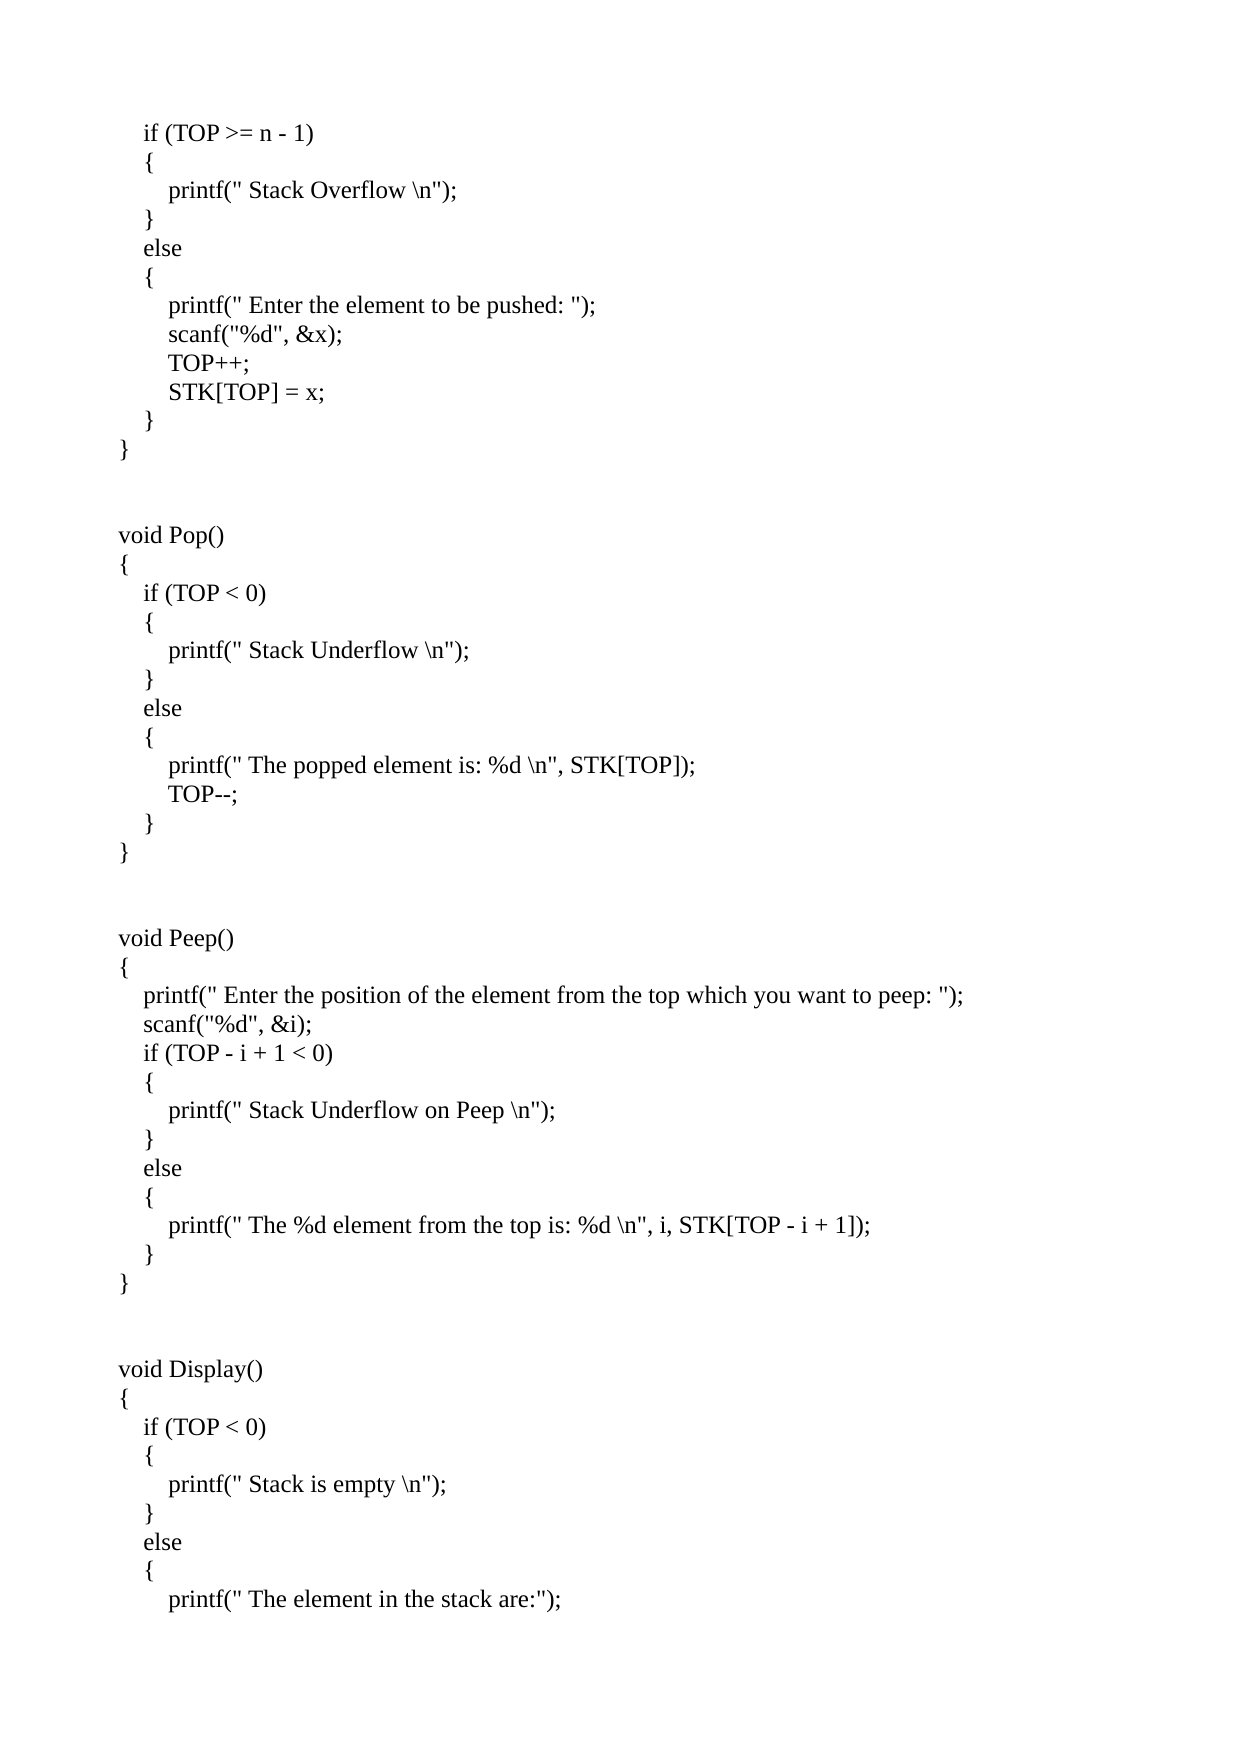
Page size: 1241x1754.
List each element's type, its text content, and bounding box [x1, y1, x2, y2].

text } [118, 808, 1122, 837]
text void Pop() [118, 521, 1122, 549]
text } [118, 1239, 1122, 1268]
text else [118, 233, 1122, 262]
text { [118, 1441, 1122, 1469]
text else [118, 1527, 1122, 1556]
text printf(" Stack Overflow \n"); [118, 176, 1122, 204]
text { [118, 262, 1122, 291]
text scanf("%d", &i); [118, 1009, 1122, 1038]
text if (TOP >= n - 1) [118, 118, 1122, 147]
text if (TOP < 0) [118, 1412, 1122, 1441]
text { [118, 722, 1122, 751]
text printf(" Stack is empty \n"); [118, 1469, 1122, 1498]
text printf(" The popped element is: %d \n", STK[TOP]); [118, 751, 1122, 779]
text printf(" Stack Underflow on Peep \n"); [118, 1096, 1122, 1124]
text { [118, 1182, 1122, 1211]
text scanf("%d", &x); [118, 319, 1122, 348]
text { [118, 549, 1122, 578]
text { [118, 1556, 1122, 1584]
text } [118, 204, 1122, 233]
text void Peep() [118, 923, 1122, 952]
text STK[TOP] = x; [118, 377, 1122, 406]
text printf(" The element in the stack are:"); [118, 1584, 1122, 1613]
text { [118, 952, 1122, 981]
text } [118, 406, 1122, 434]
text printf(" The %d element from the top is: %d \n", i, STK[TOP - i + 1]); [118, 1211, 1122, 1239]
text { [118, 607, 1122, 636]
text else [118, 693, 1122, 722]
text TOP--; [118, 779, 1122, 808]
text void Display() [118, 1354, 1122, 1383]
text } [118, 1268, 1122, 1297]
text } [118, 1124, 1122, 1153]
text printf(" Enter the element to be pushed: "); [118, 291, 1122, 319]
text { [118, 1383, 1122, 1412]
text } [118, 434, 1122, 463]
text TOP++; [118, 348, 1122, 377]
text printf(" Enter the position of the element from the top which you want to peep: "); [118, 981, 1122, 1009]
text } [118, 1498, 1122, 1527]
text else [118, 1153, 1122, 1182]
text printf(" Stack Underflow \n"); [118, 636, 1122, 664]
text } [118, 664, 1122, 693]
text if (TOP < 0) [118, 578, 1122, 607]
text if (TOP - i + 1 < 0) [118, 1038, 1122, 1067]
text { [118, 147, 1122, 176]
text } [118, 837, 1122, 866]
text { [118, 1067, 1122, 1096]
